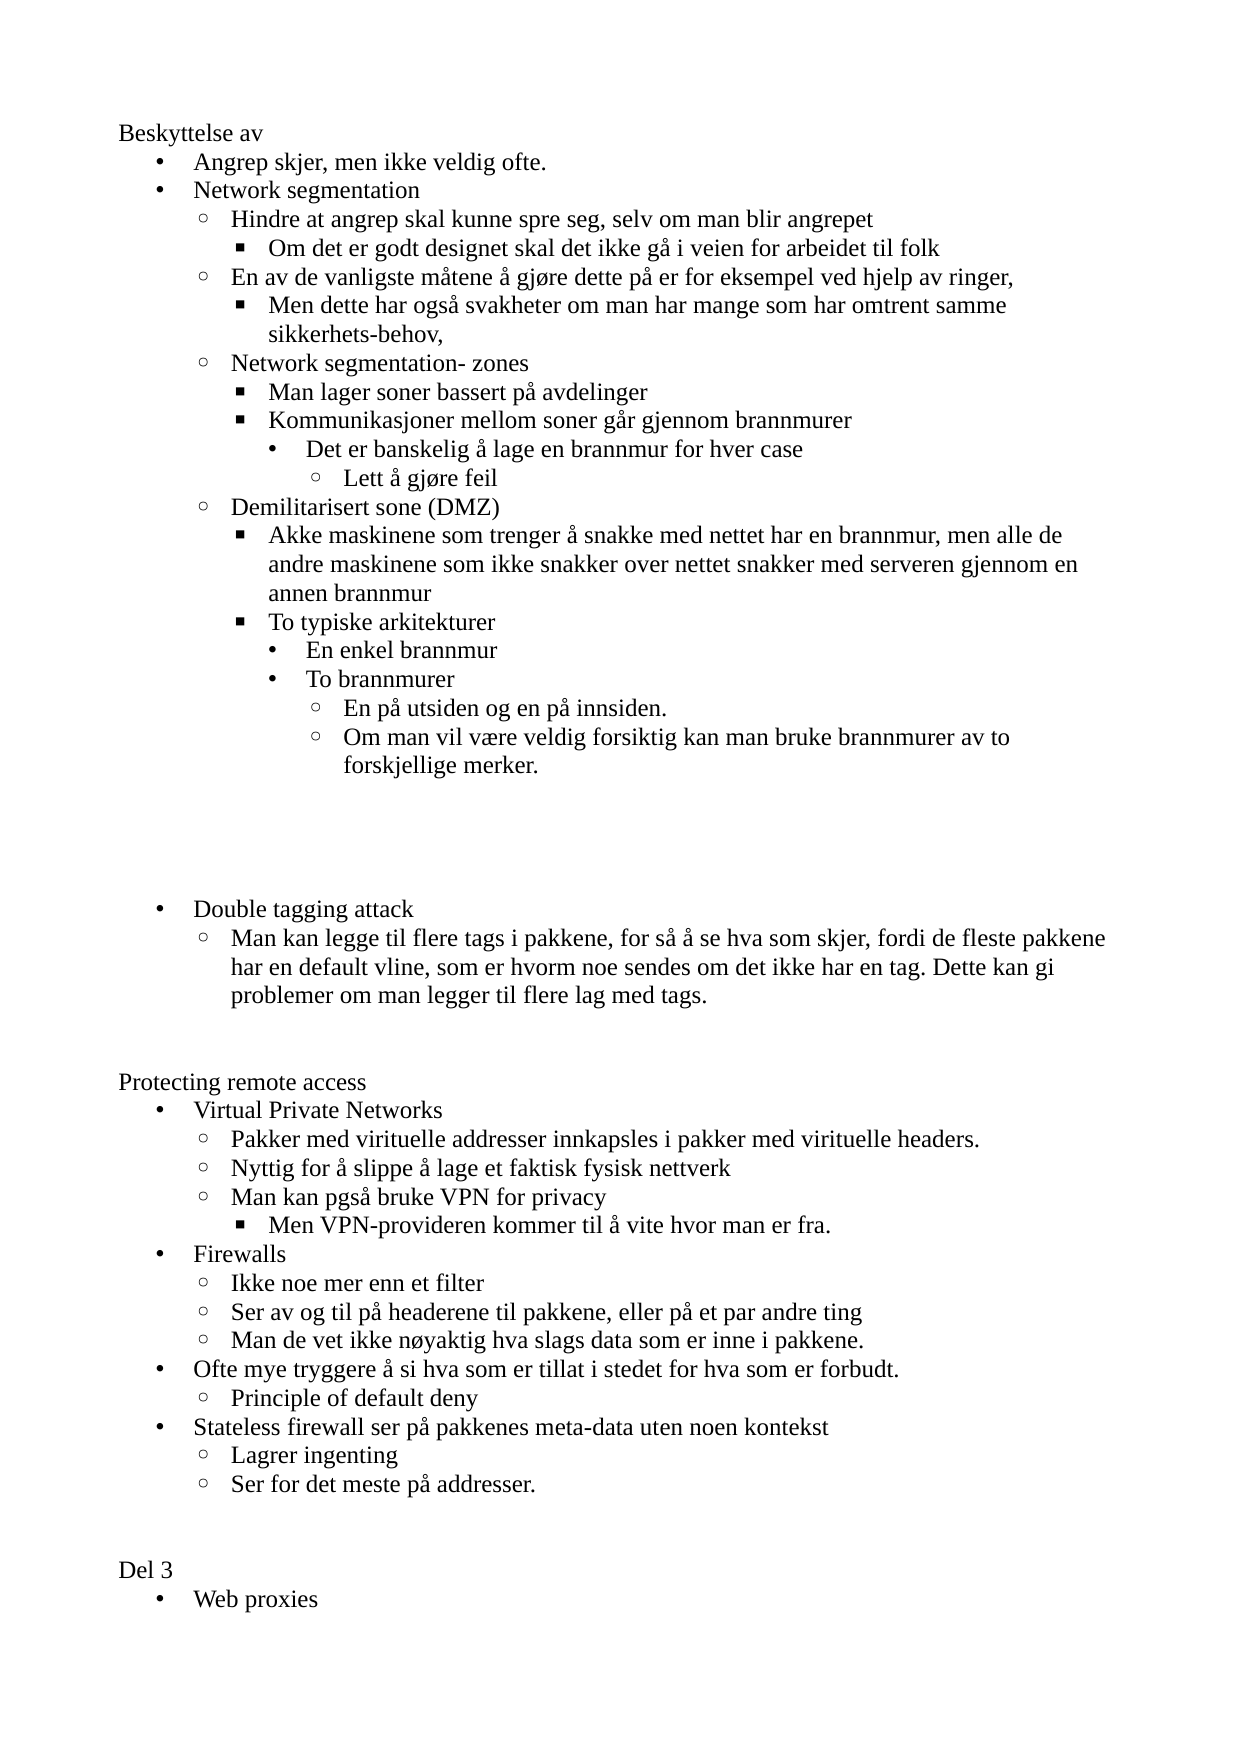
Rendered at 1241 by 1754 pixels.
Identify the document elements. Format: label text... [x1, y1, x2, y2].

list En enkel brannmur [268, 636, 1122, 664]
text Del 3 [118, 1556, 1122, 1584]
list Ikke noe mer enn et filter [193, 1268, 1122, 1297]
list Man lager soner bassert på avdelinger [231, 377, 1122, 406]
list To brannmurer [268, 664, 1122, 693]
list Pakker med virituelle addresser innkapsles i pakker med virituelle headers. [193, 1124, 1122, 1153]
list Network segmentation- zones [193, 348, 1122, 377]
list En av de vanligste måtene å gjøre dette på er for eksempel ved hjelp av ringer, [193, 262, 1122, 291]
list Lagrer ingenting [193, 1441, 1122, 1469]
list Web proxies [156, 1584, 1122, 1613]
list Principle of default deny [193, 1383, 1122, 1412]
list To typiske arkitekturer [231, 607, 1122, 636]
text Beskyttelse av [118, 118, 1122, 147]
list Man kan legge til flere tags i pakkene, for så å se hva som skjer, fordi de fleste pakkene har en default vline, som er hvorm noe sendes om det ikke har en tag. Dette kan gi problemer om man legger til flere lag med tags. [193, 923, 1122, 1009]
list Man de vet ikke nøyaktig hva slags data som er inne i pakkene. [193, 1326, 1122, 1354]
list Firewalls [156, 1239, 1122, 1268]
list Stateless firewall ser på pakkenes meta-data uten noen kontekst [156, 1412, 1122, 1441]
list Det er banskelig å lage en brannmur for hver case [268, 434, 1122, 463]
list Men VPN-provideren kommer til å vite hvor man er fra. [231, 1211, 1122, 1239]
list Akke maskinene som trenger å snakke med nettet har en brannmur, men alle de andre maskinene som ikke snakker over nettet snakker med serveren gjennom en annen brannmur [231, 521, 1122, 607]
list Om man vil være veldig forsiktig kan man bruke brannmurer av to forskjellige merker. [306, 722, 1122, 779]
list Om det er godt designet skal det ikke gå i veien for arbeidet til folk [231, 233, 1122, 262]
list Lett å gjøre feil [306, 463, 1122, 492]
list Virtual Private Networks [156, 1096, 1122, 1124]
list Network segmentation [156, 176, 1122, 204]
list Hindre at angrep skal kunne spre seg, selv om man blir angrepet [193, 204, 1122, 233]
text Protecting remote access [118, 1067, 1122, 1096]
list Angrep skjer, men ikke veldig ofte. [156, 147, 1122, 176]
list En på utsiden og en på innsiden. [306, 693, 1122, 722]
list Ser av og til på headerene til pakkene, eller på et par andre ting [193, 1297, 1122, 1326]
list Double tagging attack [156, 894, 1122, 923]
list Nyttig for å slippe å lage et faktisk fysisk nettverk [193, 1153, 1122, 1182]
list Demilitarisert sone (DMZ) [193, 492, 1122, 521]
list Kommunikasjoner mellom soner går gjennom brannmurer [231, 406, 1122, 434]
list Man kan pgså bruke VPN for privacy [193, 1182, 1122, 1211]
list Ofte mye tryggere å si hva som er tillat i stedet for hva som er forbudt. [156, 1354, 1122, 1383]
list Men dette har også svakheter om man har mange som har omtrent samme sikkerhets-behov, [231, 291, 1122, 348]
list Ser for det meste på addresser. [193, 1469, 1122, 1498]
